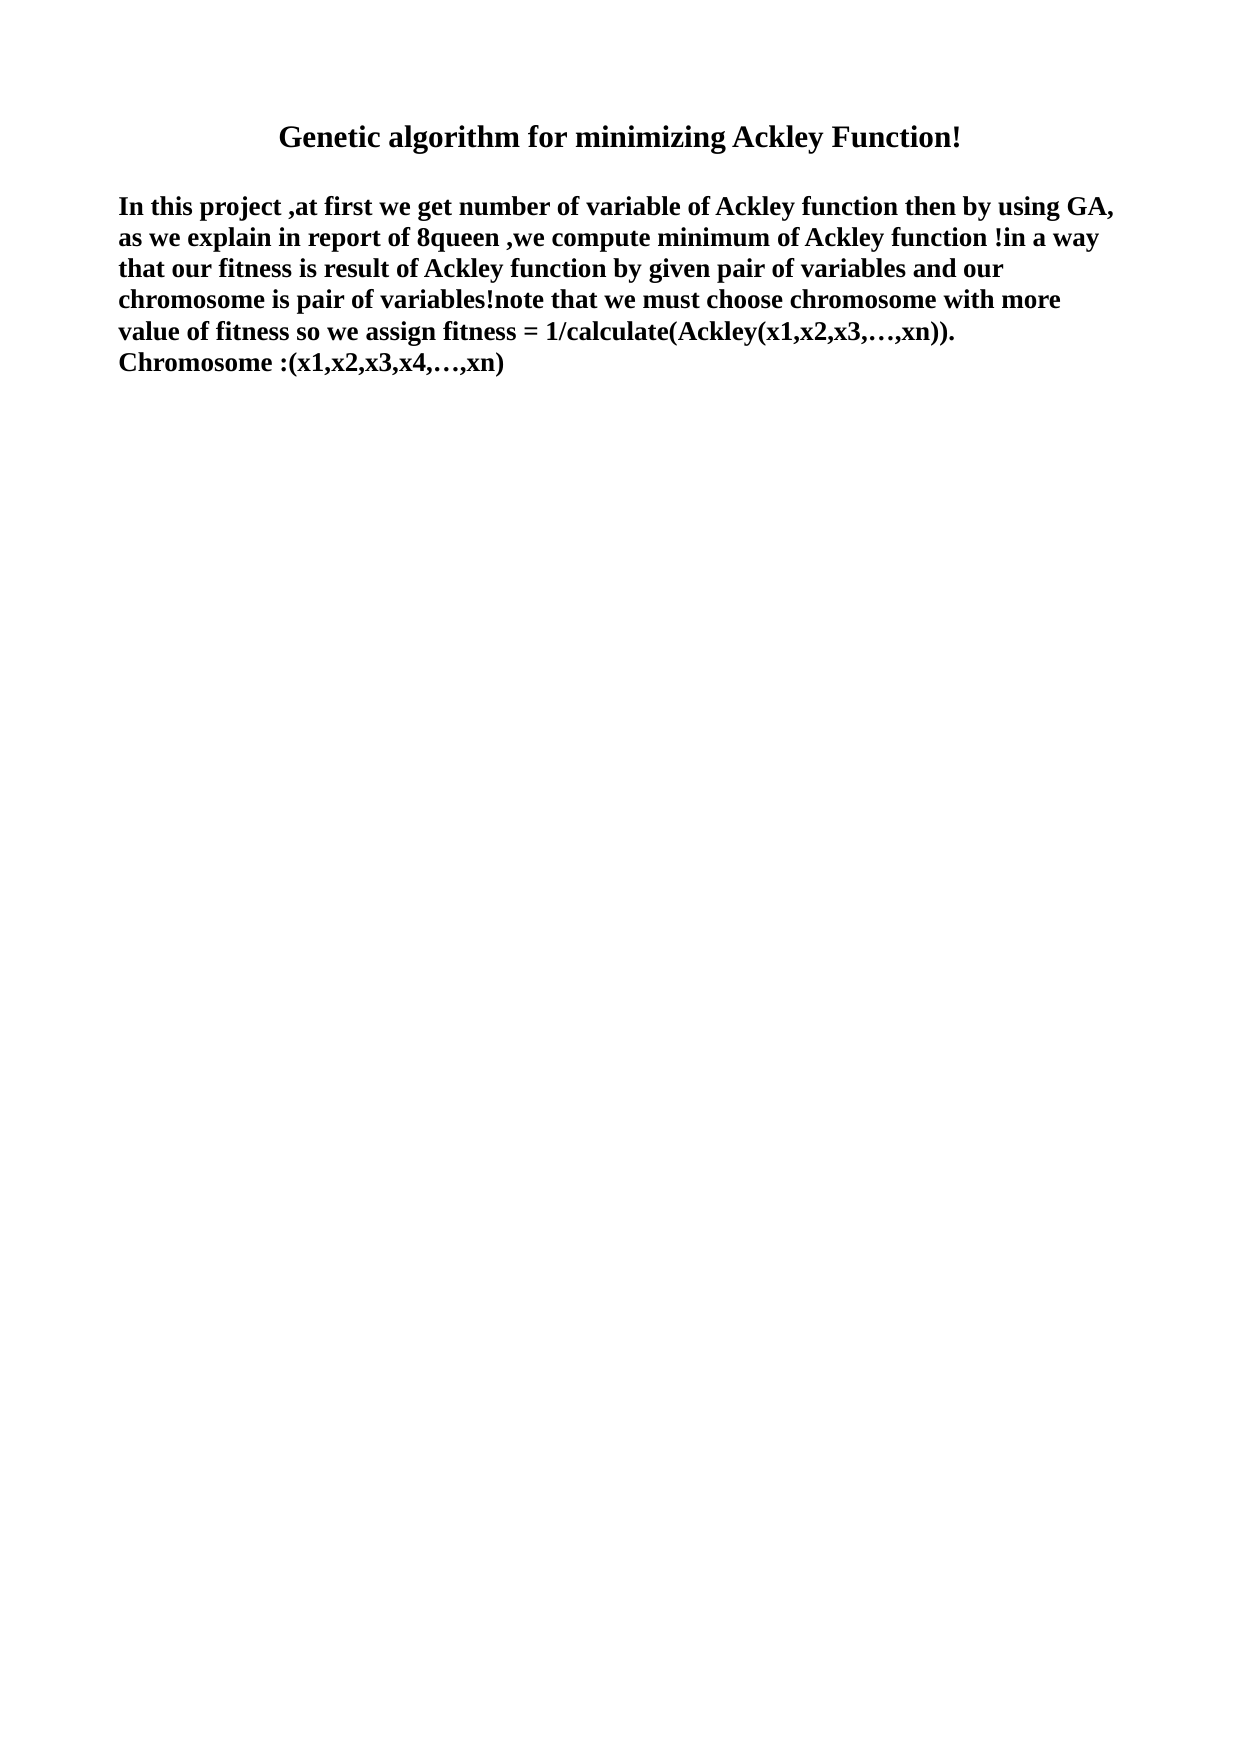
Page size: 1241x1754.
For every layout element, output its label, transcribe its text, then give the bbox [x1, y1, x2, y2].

text In this project ,at first we get number of variable of Ackley function then by using GA, [118, 190, 1122, 221]
text Genetic algorithm for minimizing Ackley Function! [118, 118, 1122, 154]
text Chromosome :(x1,x2,x3,x4,…,xn) [118, 346, 1122, 377]
text as we explain in report of 8queen ,we compute minimum of Ackley function !in a way that our fitness is result of Ackley function by given pair of variables and our chromosome is pair of variables!note that we must choose chromosome with more value of fitness so we assign fitness = 1/calculate(Ackley(x1,x2,x3,…,xn)). [118, 221, 1122, 346]
